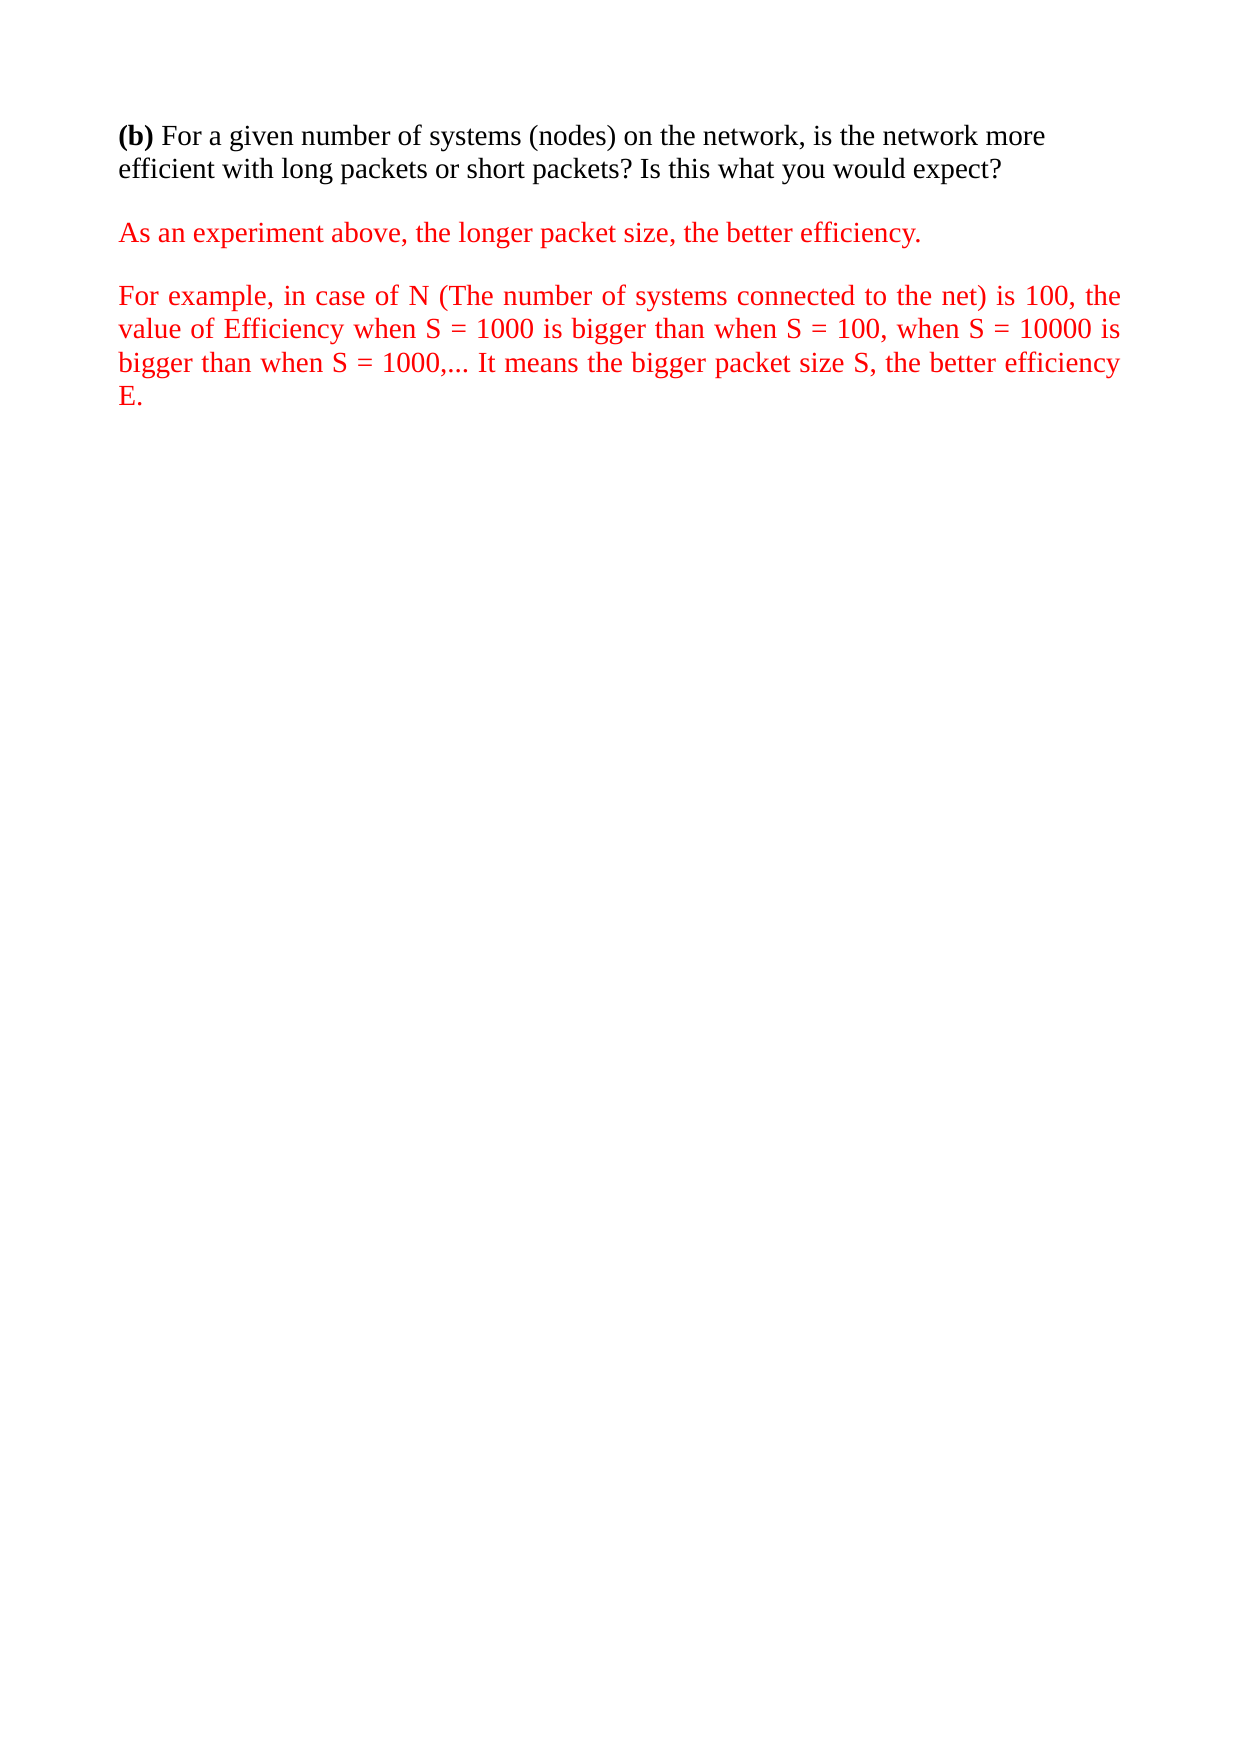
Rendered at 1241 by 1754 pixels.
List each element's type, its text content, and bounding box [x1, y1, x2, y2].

list For example, in case of N (The number of systems connected to the net) is 100, the value of Efficiency when S = 1000 is bigger than when S = 100, when S = 10000 is bigger than when S = 1000,... It means the bigger packet size S, the better efficiency E. [118, 278, 1122, 412]
subtitle (b) For a given number of systems (nodes) on the network, is the network more efficient with long packets or short packets? Is this what you would expect? [118, 118, 1122, 185]
list As an experiment above, the longer packet size, the better efficiency. [118, 215, 1122, 248]
